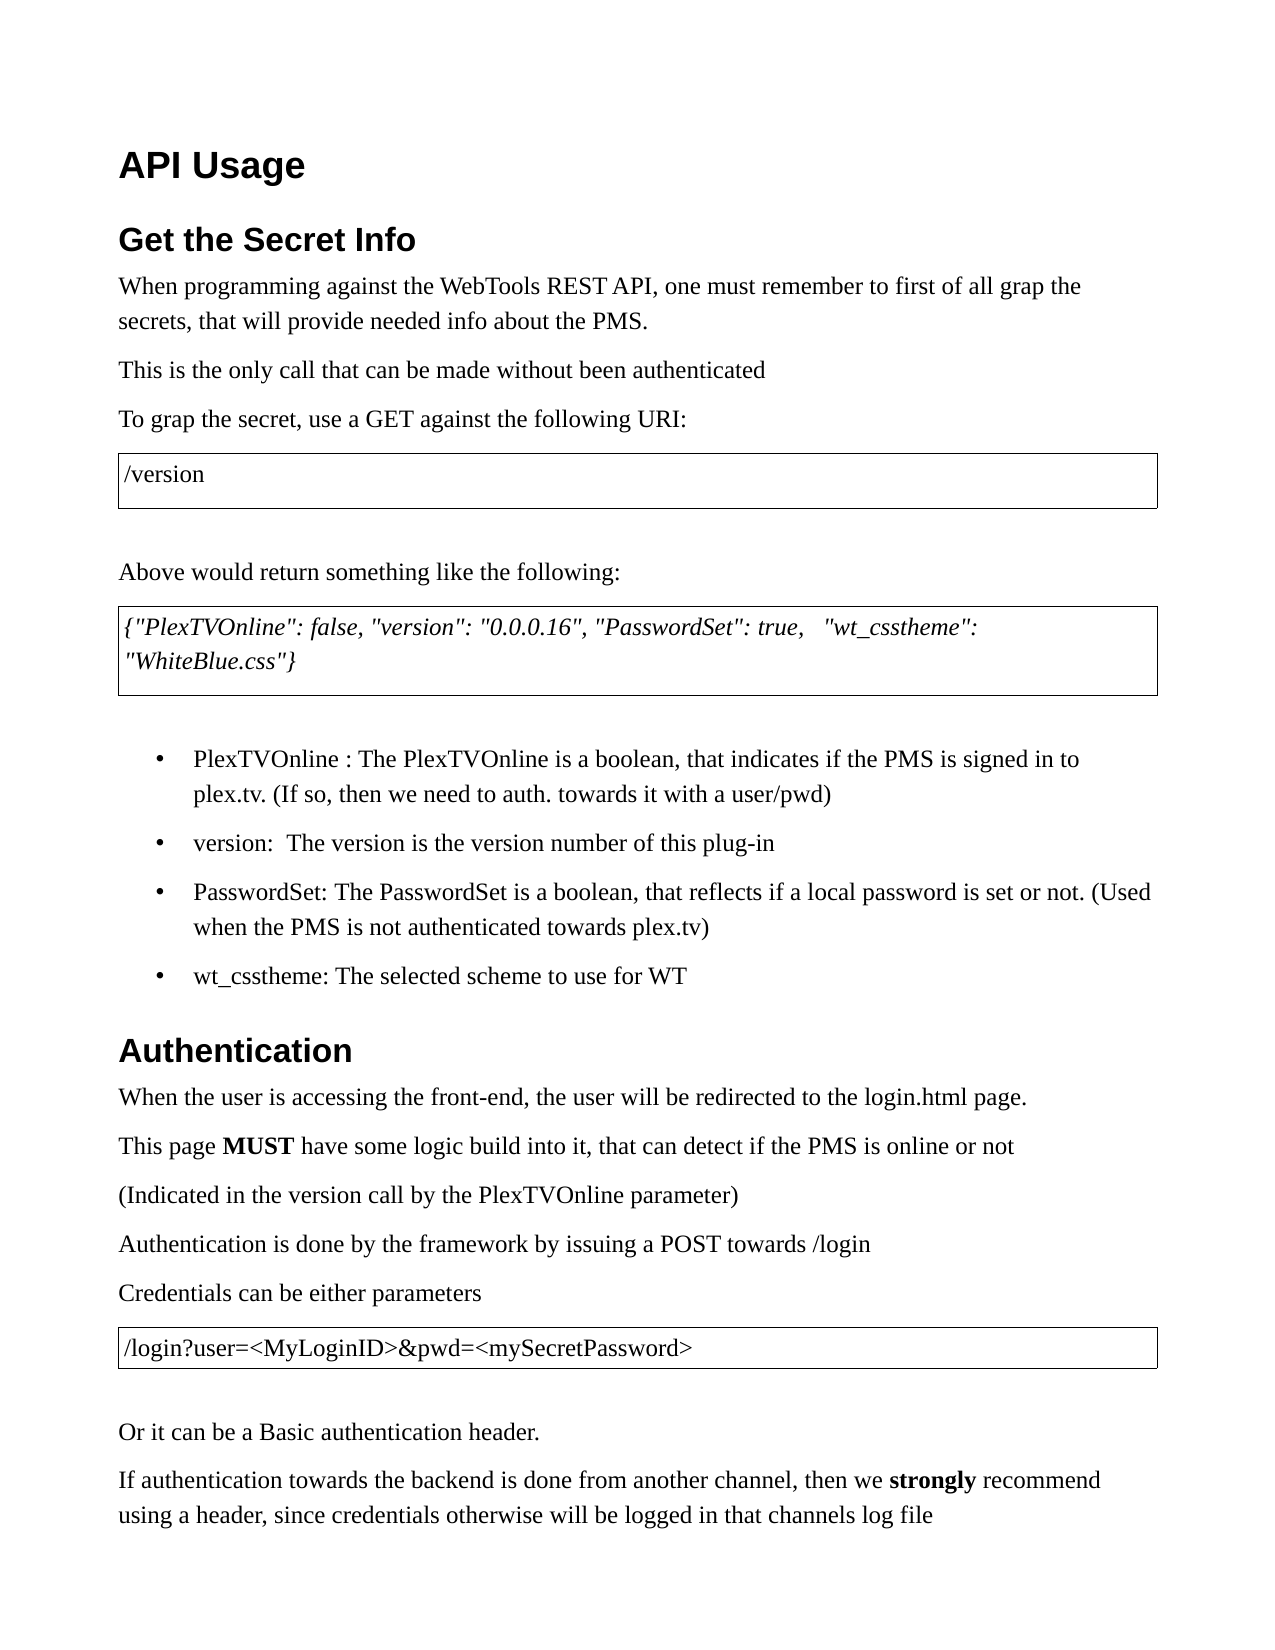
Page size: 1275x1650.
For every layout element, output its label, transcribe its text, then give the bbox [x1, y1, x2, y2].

text Credentials can be either parameters [118, 1278, 1157, 1307]
text (Indicated in the version call by the PlexTVOnline parameter) [118, 1180, 1157, 1209]
text Authentication is done by the framework by issuing a POST towards /login [118, 1229, 1157, 1258]
list PlexTVOnline : The PlexTVOnline is a boolean, that indicates if the PMS is signed in to plex.tv. (If so, then we need to auth. towards it with a user/pwd) [156, 744, 1157, 808]
text Or it can be a Basic authentication header. [118, 1417, 1157, 1445]
text When the user is accessing the front-end, the user will be redirected to the login.html page. [118, 1082, 1157, 1111]
subtitle Authentication [118, 1031, 1157, 1069]
subtitle API Usage [118, 143, 1157, 187]
table_header /version [119, 454, 1157, 508]
table_header {"PlexTVOnline": false, "version": "0.0.0.16", "PasswordSet": true, "wt_csstheme": "WhiteBlue.css"} [119, 607, 1157, 695]
text This is the only call that can be made without been authenticated [118, 355, 1157, 383]
subtitle Get the Secret Info [118, 220, 1157, 259]
text To grap the secret, use a GET against the following URI: [118, 404, 1157, 433]
list version: The version is the version number of this plug-in [156, 828, 1157, 857]
text This page MUST have some logic build into it, that can detect if the PMS is online or not [118, 1131, 1157, 1159]
text If authentication towards the backend is done from another channel, then we strongly recommend using a header, since credentials otherwise will be logged in that channels log file [118, 1466, 1157, 1529]
list wt_csstheme: The selected scheme to use for WT [156, 961, 1157, 989]
text When programming against the WebTools REST API, one must remember to first of all grap the secrets, that will provide needed info about the PMS. [118, 271, 1157, 334]
table_header /login?user=<MyLoginID>&pwd=<mySecretPassword> [119, 1328, 1157, 1367]
list PasswordSet: The PasswordSet is a boolean, that reflects if a local password is set or not. (Used when the PMS is not authenticated towards plex.tv) [156, 877, 1157, 940]
text Above would return something like the following: [118, 557, 1157, 586]
